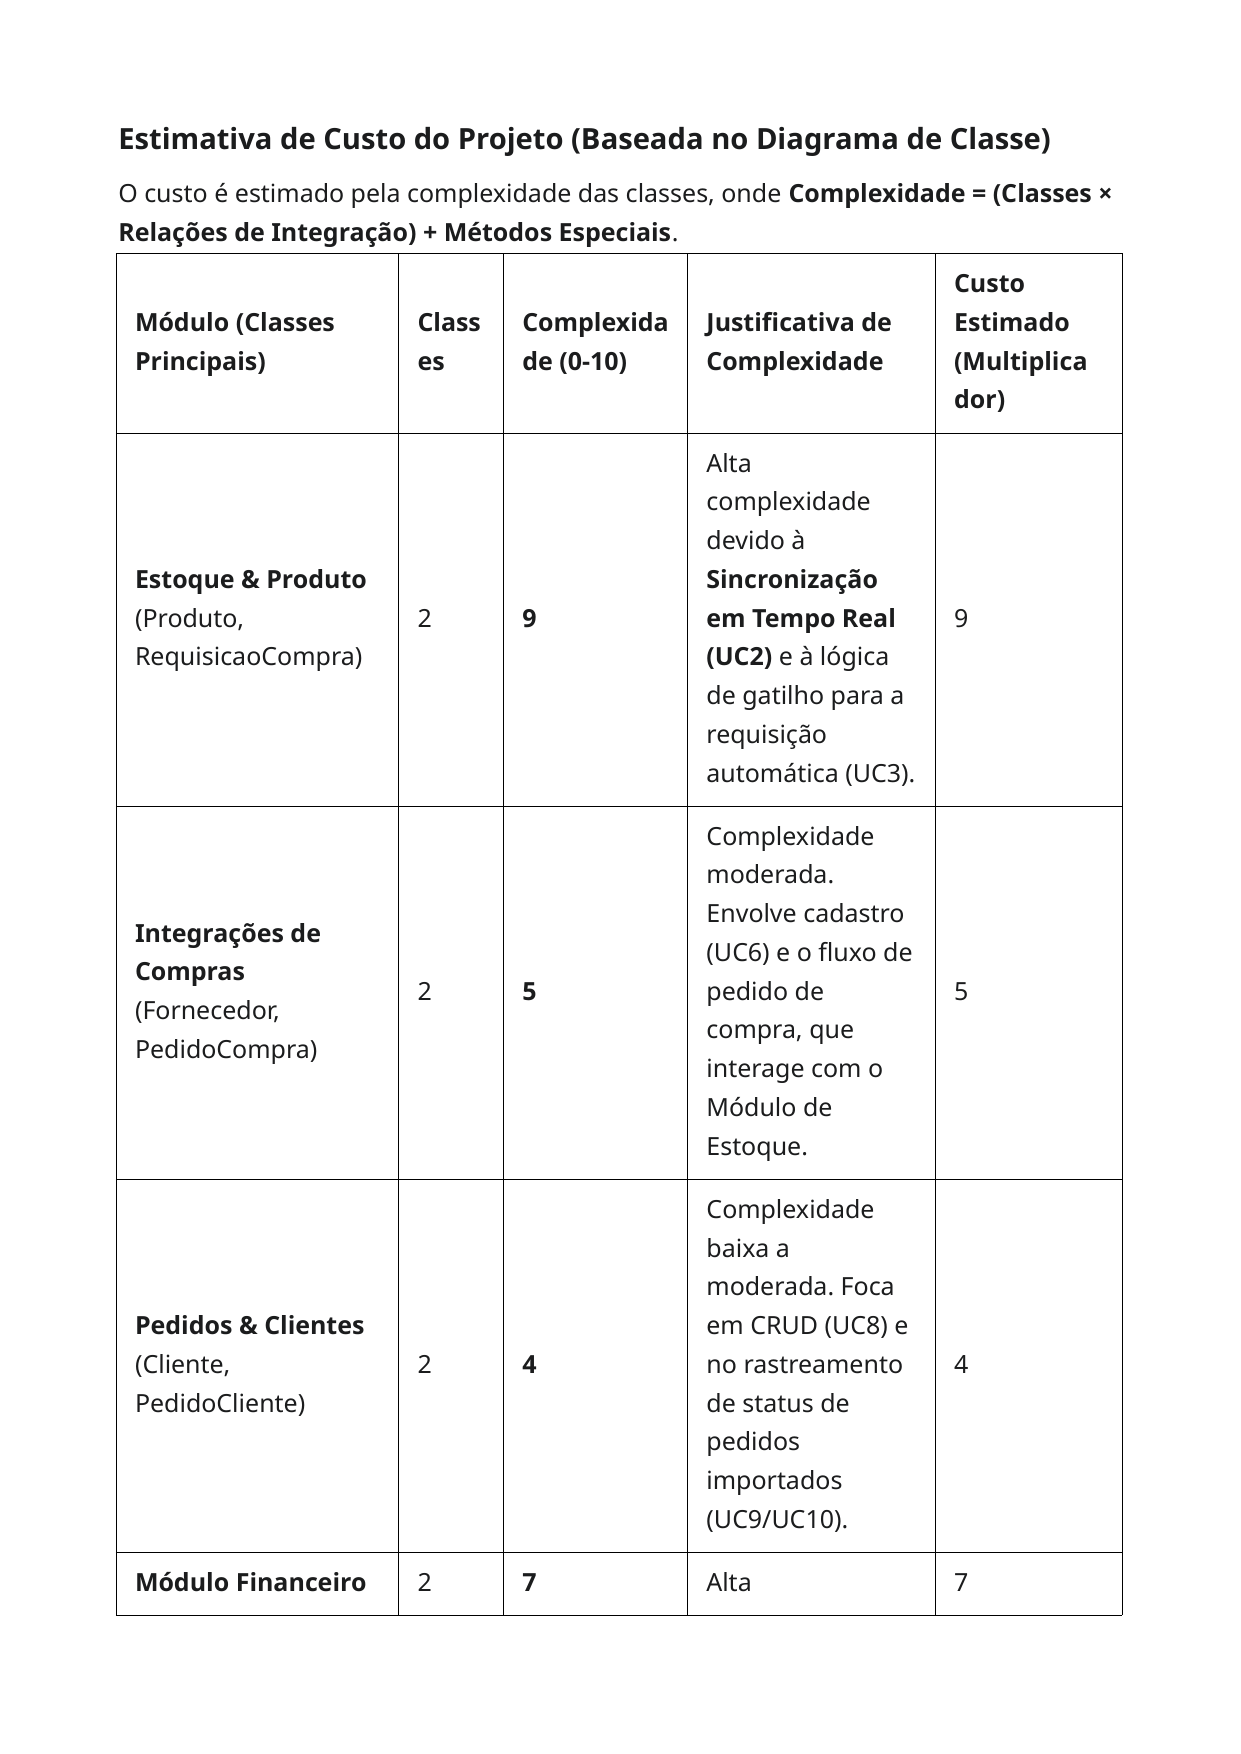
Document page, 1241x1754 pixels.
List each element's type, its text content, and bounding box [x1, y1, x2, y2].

table_cell Módulo Financeiro [117, 1553, 398, 1615]
table_header Custo Estimado (Multiplicador) [936, 254, 1122, 433]
table_cell Alta complexidade devido à Sincronização em Tempo Real (UC2) e à lógica de gatilho para a requisição automática (UC3). [688, 434, 935, 806]
table_header Classes [399, 254, 503, 433]
table_cell Estoque & Produto (Produto, RequisicaoCompra) [117, 434, 398, 806]
table_cell 2 [399, 1553, 503, 1615]
subtitle Estimativa de Custo do Projeto (Baseada no Diagrama de Classe) [118, 118, 1122, 158]
table_cell 9 [504, 434, 687, 806]
table_cell 5 [936, 807, 1122, 1179]
table_cell 2 [399, 1180, 503, 1552]
table_cell Complexidade baixa a moderada. Foca em CRUD (UC8) e no rastreamento de status de pedidos importados (UC9/UC10). [688, 1180, 935, 1552]
text O custo é estimado pela complexidade das classes, onde Complexidade = (Classes × Relações de Integração) + Métodos Especiais. [118, 176, 1122, 249]
table_cell Pedidos & Clientes (Cliente, PedidoCliente) [117, 1180, 398, 1552]
table_cell Complexidade moderada. Envolve cadastro (UC6) e o fluxo de pedido de compra, que interage com o Módulo de Estoque. [688, 807, 935, 1179]
table_cell 2 [399, 434, 503, 806]
table_cell 7 [936, 1553, 1122, 1615]
table_cell 9 [936, 434, 1122, 806]
table_header Complexidade (0-10) [504, 254, 687, 433]
table_cell 5 [504, 807, 687, 1179]
table_cell Alta [688, 1553, 935, 1615]
table_header Módulo (Classes Principais) [117, 254, 398, 433]
table_cell 4 [504, 1180, 687, 1552]
table_header Justificativa de Complexidade [688, 254, 935, 433]
table_cell Integrações de Compras (Fornecedor, PedidoCompra) [117, 807, 398, 1179]
table_cell 2 [399, 807, 503, 1179]
table_cell 4 [936, 1180, 1122, 1552]
table_cell 7 [504, 1553, 687, 1615]
